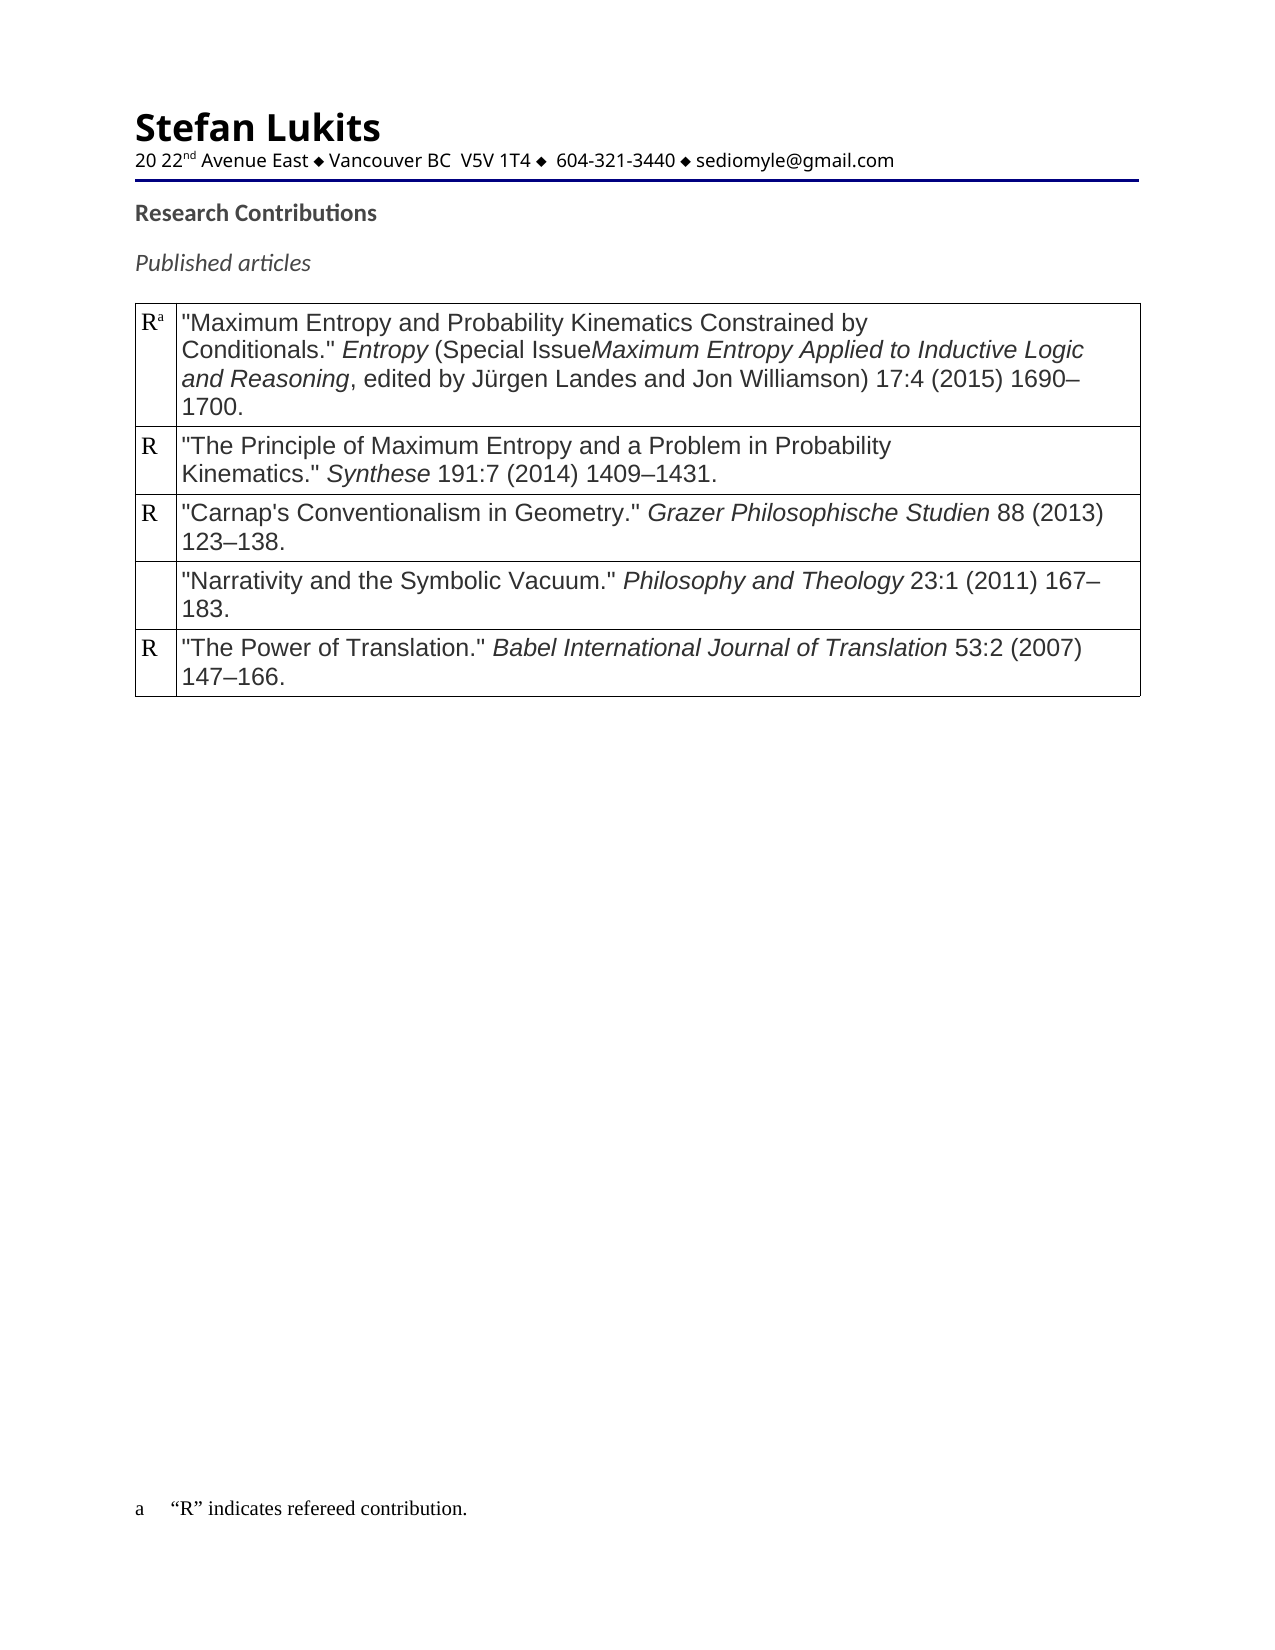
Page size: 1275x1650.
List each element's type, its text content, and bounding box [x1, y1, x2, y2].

table_cell R [136, 427, 176, 493]
text Published articles [135, 253, 1140, 278]
table_cell R [136, 630, 176, 696]
text Research Contributions [135, 203, 1140, 228]
table_cell "The Principle of Maximum Entropy and a Problem in Probability Kinematics." Synthese 191:7 (2014) 1409–1431. [177, 427, 1140, 493]
table_cell "Narrativity and the Symbolic Vacuum." Philosophy and Theology 23:1 (2011) 167–183. [177, 562, 1140, 628]
table_cell "The Power of Translation." Babel International Journal of Translation 53:2 (2007) 147–166. [177, 630, 1140, 696]
table_header "Maximum Entropy and Probability Kinematics Constrained by Conditionals." Entropy (Special IssueMaximum Entropy Applied to Inductive Logic and Reasoning, edited by Jürgen Landes and Jon Williamson) 17:4 (2015) 1690–1700. [177, 304, 1140, 426]
table_cell R [136, 495, 176, 561]
table_cell [136, 562, 176, 628]
table_header R [136, 304, 176, 426]
table_cell "Carnap's Conventionalism in Geometry." Grazer Philosophische Studien 88 (2013) 123–138. [177, 495, 1140, 561]
